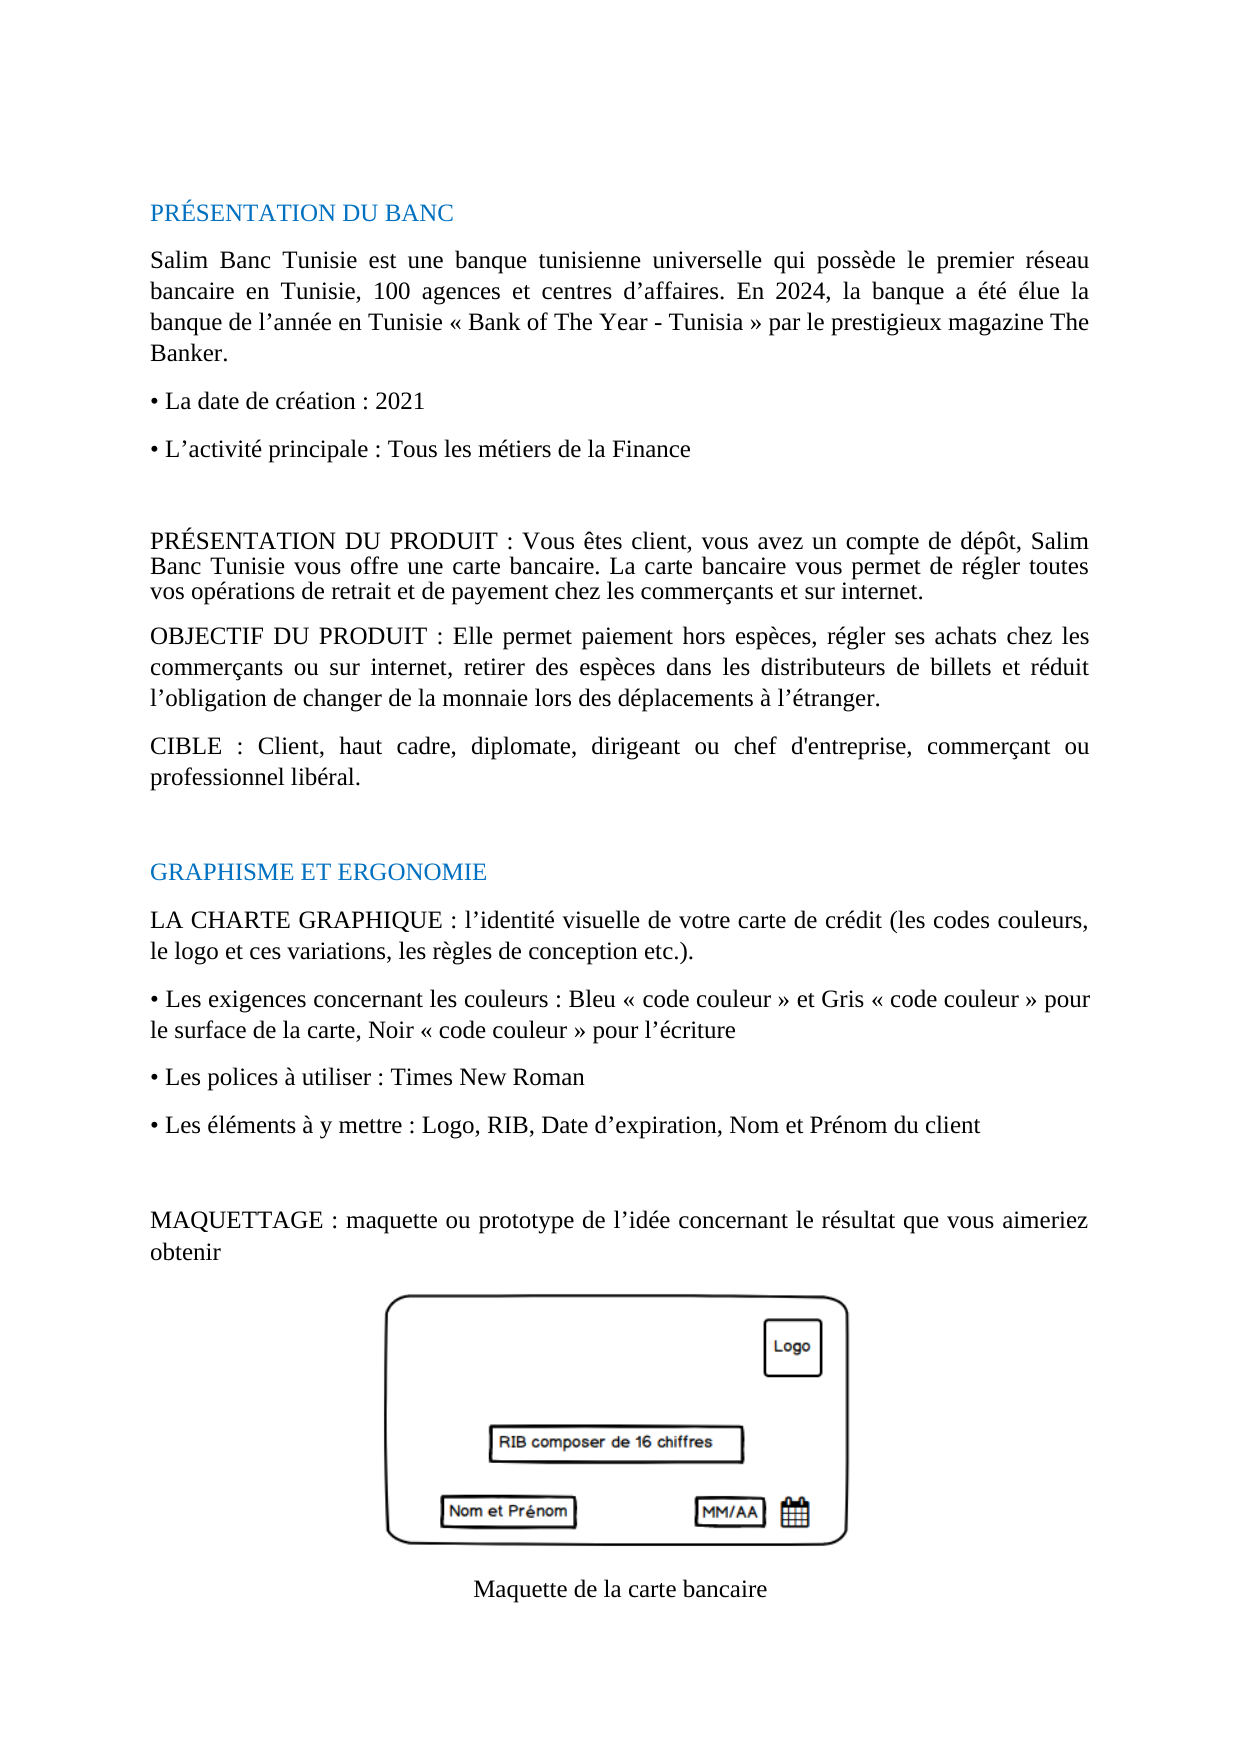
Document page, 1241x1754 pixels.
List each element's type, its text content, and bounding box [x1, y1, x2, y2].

text LA CHARTE GRAPHIQUE : l’identité visuelle de votre carte de crédit (les codes couleurs, le logo et ces variations, les règles de conception etc.). [150, 905, 1090, 965]
text Salim Banc Tunisie est une banque tunisienne universelle qui possède le premier réseau bancaire en Tunisie, 100 agences et centres d’affaires. En 2024, la banque a été élue la banque de l’année en Tunisie « Bank of The Year - Tunisia » par le prestigieux magazine The Banker. [150, 245, 1090, 367]
text PRÉSENTATION DU PRODUIT : Vous êtes client, vous avez un compte de dépôt, Salim Banc Tunisie vous offre une carte bancaire. La carte bancaire vous permet de régler toutes vos opérations de retrait et de payement chez les commerçants et sur internet. [150, 529, 1090, 604]
text • Les exigences concernant les couleurs : Bleu « code couleur » et Gris « code couleur » pour le surface de la carte, Noir « code couleur » pour l’écriture [150, 984, 1090, 1043]
text Maquette de la carte bancaire [150, 1574, 1090, 1602]
text CIBLE : Client, haut cadre, diplomate, dirigeant ou chef d'entreprise, commerçant ou professionnel libéral. [150, 731, 1090, 791]
text MAQUETTAGE : maquette ou prototype de l’idée concernant le résultat que vous aimeriez obtenir [150, 1206, 1090, 1265]
text • La date de création : 2021 [150, 386, 1090, 415]
text OBJECTIF DU PRODUIT : Elle permet paiement hors espèces, régler ses achats chez les commerçants ou sur internet, retirer des espèces dans les distributeurs de billets et réduit l’obligation de changer de la monnaie lors des déplacements à l’étranger. [150, 621, 1090, 712]
text GRAPHISME ET ERGONOMIE [150, 857, 1090, 886]
picture [374, 1284, 866, 1555]
text • L’activité principale : Tous les métiers de la Finance [150, 434, 1090, 463]
text • Les éléments à y mettre : Logo, RIB, Date d’expiration, Nom et Prénom du client [150, 1110, 1090, 1139]
text • Les polices à utiliser : Times New Roman [150, 1062, 1090, 1091]
text PRÉSENTATION DU BANC [150, 198, 1090, 226]
